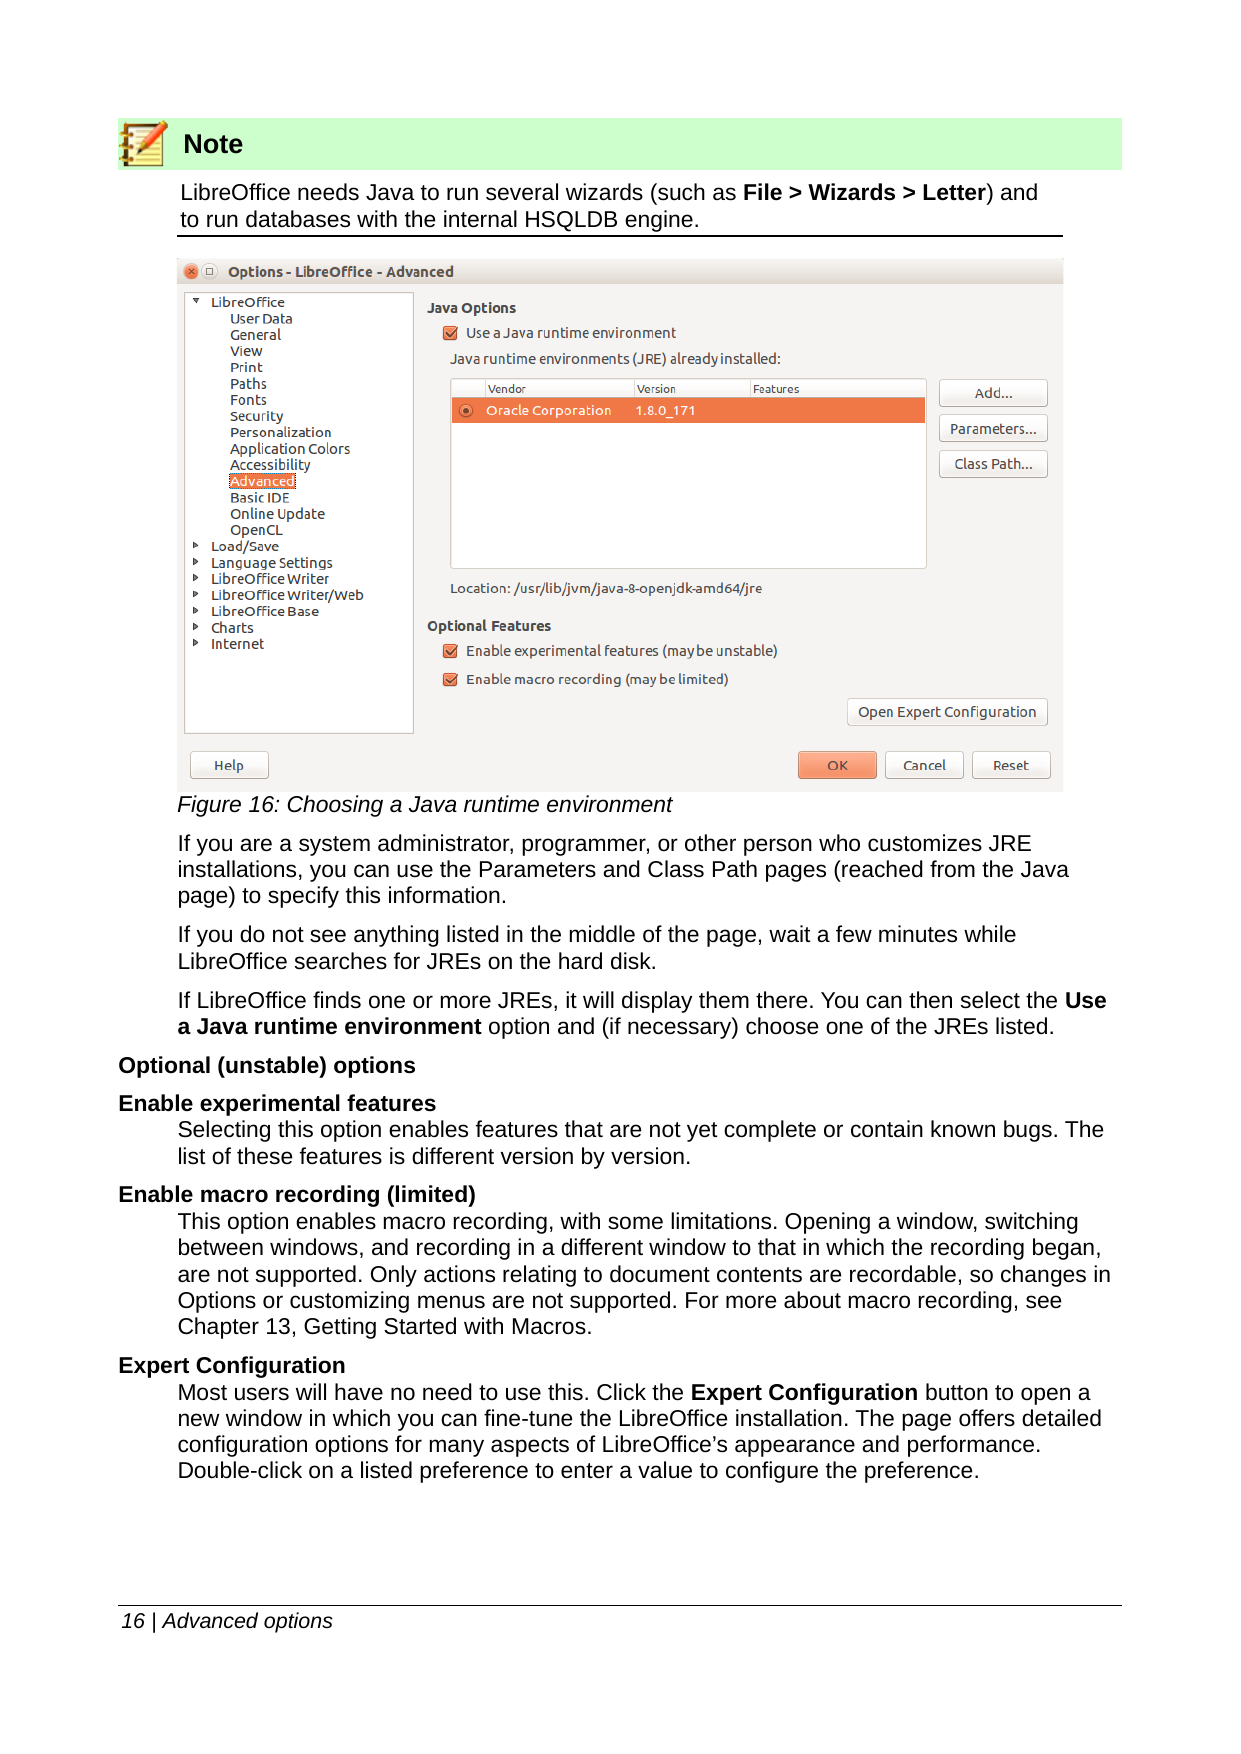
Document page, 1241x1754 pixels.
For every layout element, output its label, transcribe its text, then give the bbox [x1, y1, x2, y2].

text LibreOffice needs Java to run several wizards (such as File > Wizards > Letter) and to run databases with the internal HSQLDB engine. [177, 176, 1063, 235]
picture [176, 258, 1064, 792]
subtitle Note [118, 118, 1122, 170]
text Enable macro recording (limited) [118, 1181, 1122, 1208]
text Selecting this option enables features that are not yet complete or contain known bugs. The list of these features is different version by version. [177, 1116, 1122, 1169]
text Most users will have no need to use this. Click the Expert Configuration button to open a new window in which you can fine-tune the LibreOffice installation. The page offers detailed configuration options for many aspects of LibreOffice’s appearance and performance. Double-click on a listed preference to enter a value to configure the preference. [177, 1378, 1122, 1484]
text If LibreOffice finds one or more JREs, it will display them there. You can then select the Use a Java runtime environment option and (if necessary) choose one of the JREs listed. [177, 987, 1122, 1039]
text If you are a system administrator, programmer, or other person who customizes JRE installations, you can use the Parameters and Class Path pages (reached from the Java page) to specify this information. [177, 830, 1122, 909]
text This option enables macro recording, with some limitations. Opening a window, switching between windows, and recording in a different window to that in which the recording began, are not supported. Only actions relating to document contents are recordable, so changes in Options or customizing menus are not supported. For more about macro recording, see Chapter 13, Getting Started with Macros. [177, 1208, 1122, 1339]
text Expert Configuration [118, 1352, 1122, 1378]
text Optional (unstable) options [118, 1052, 1122, 1078]
text Enable experimental features [118, 1090, 1122, 1116]
text Figure 16: Choosing a Java runtime environment [177, 792, 1063, 818]
picture [119, 119, 170, 170]
text If you do not see anything listed in the middle of the page, wait a few minutes while LibreOffice searches for JREs on the hard disk. [177, 921, 1122, 974]
